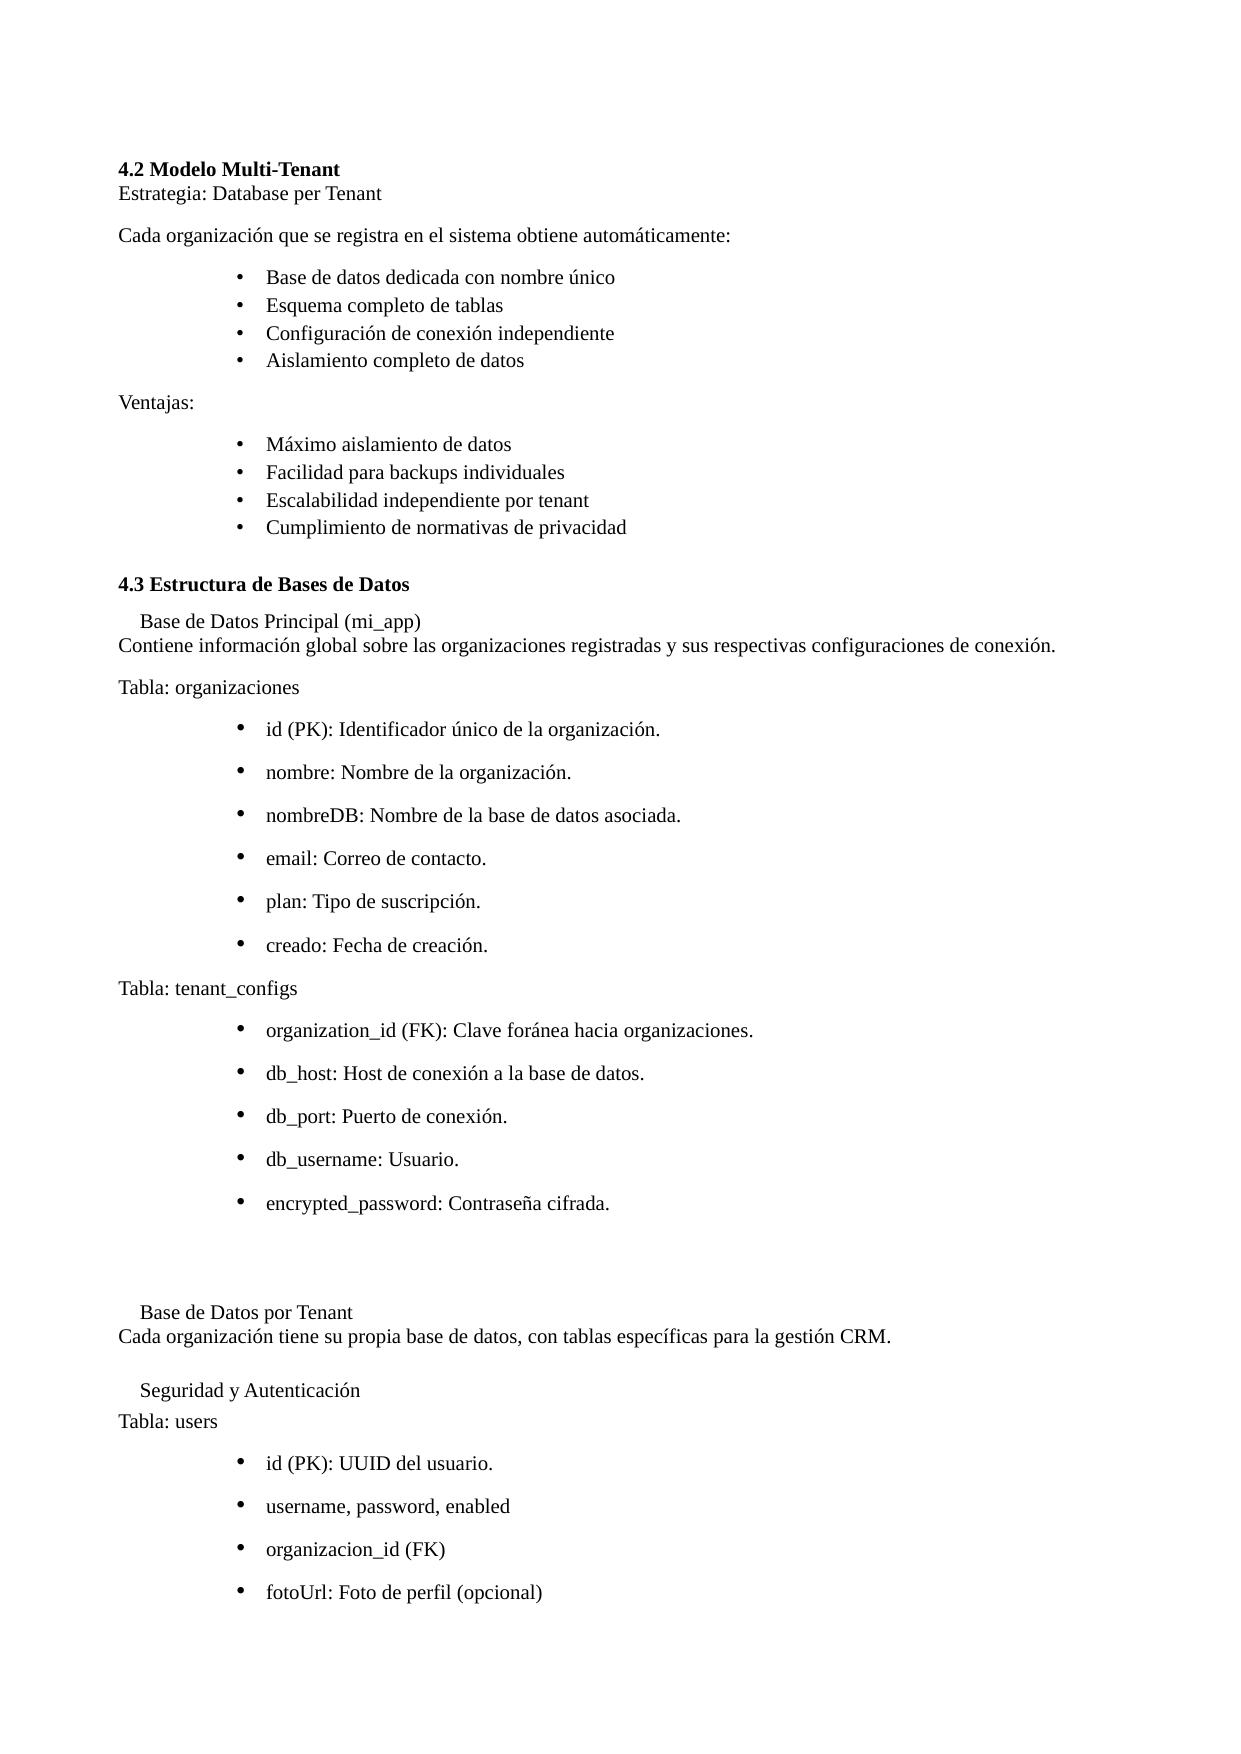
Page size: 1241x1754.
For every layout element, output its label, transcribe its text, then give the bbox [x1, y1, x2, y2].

list Aislamiento completo de datos [236, 348, 1122, 372]
list fotoUrl: Foto de perfil (opcional) [236, 1580, 1122, 1605]
list plan: Tipo de suscripción. [236, 889, 1122, 914]
text Cada organización que se registra en el sistema obtiene automáticamente: [118, 223, 1122, 247]
list organization_id (FK): Clave foránea hacia organizaciones. [236, 1018, 1122, 1043]
list organizacion_id (FK) [236, 1537, 1122, 1562]
list Cumplimiento de normativas de privacidad [236, 515, 1122, 539]
text Cada organización tiene su propia base de datos, con tablas específicas para la gestión CRM. [118, 1324, 1122, 1348]
list id (PK): UUID del usuario. [236, 1451, 1122, 1476]
list db_host: Host de conexión a la base de datos. [236, 1061, 1122, 1086]
list nombre: Nombre de la organización. [236, 760, 1122, 785]
text Contiene información global sobre las organizaciones registradas y sus respectivas configuraciones de conexión. [118, 633, 1122, 657]
list username, password, enabled [236, 1494, 1122, 1519]
list Base de datos dedicada con nombre único [236, 265, 1122, 289]
list encrypted_password: Contraseña cifrada. [236, 1190, 1122, 1215]
list id (PK): Identificador único de la organización. [236, 717, 1122, 742]
subtitle 📁 Base de Datos Principal (mi_app) [118, 608, 1122, 633]
list db_port: Puerto de conexión. [236, 1104, 1122, 1129]
text Ventajas: [118, 390, 1122, 414]
text Tabla: tenant_configs [118, 976, 1122, 1000]
list Escalabilidad independiente por tenant [236, 488, 1122, 512]
list email: Correo de contacto. [236, 846, 1122, 871]
subtitle 4.3 Estructura de Bases de Datos [118, 572, 1122, 596]
list nombreDB: Nombre de la base de datos asociada. [236, 803, 1122, 828]
list creado: Fecha de creación. [236, 933, 1122, 957]
text Tabla: users [118, 1409, 1122, 1433]
list Configuración de conexión independiente [236, 320, 1122, 344]
list Facilidad para backups individuales [236, 460, 1122, 484]
subtitle 🔐 Seguridad y Autenticación [118, 1378, 1122, 1402]
subtitle 4.2 Modelo Multi-Tenant [118, 157, 1122, 181]
list db_username: Usuario. [236, 1147, 1122, 1172]
text Estrategia: Database per Tenant [118, 181, 1122, 205]
list Esquema completo de tablas [236, 293, 1122, 317]
subtitle 📁 Base de Datos por Tenant [118, 1299, 1122, 1324]
text Tabla: organizaciones [118, 675, 1122, 699]
list Máximo aislamiento de datos [236, 432, 1122, 456]
